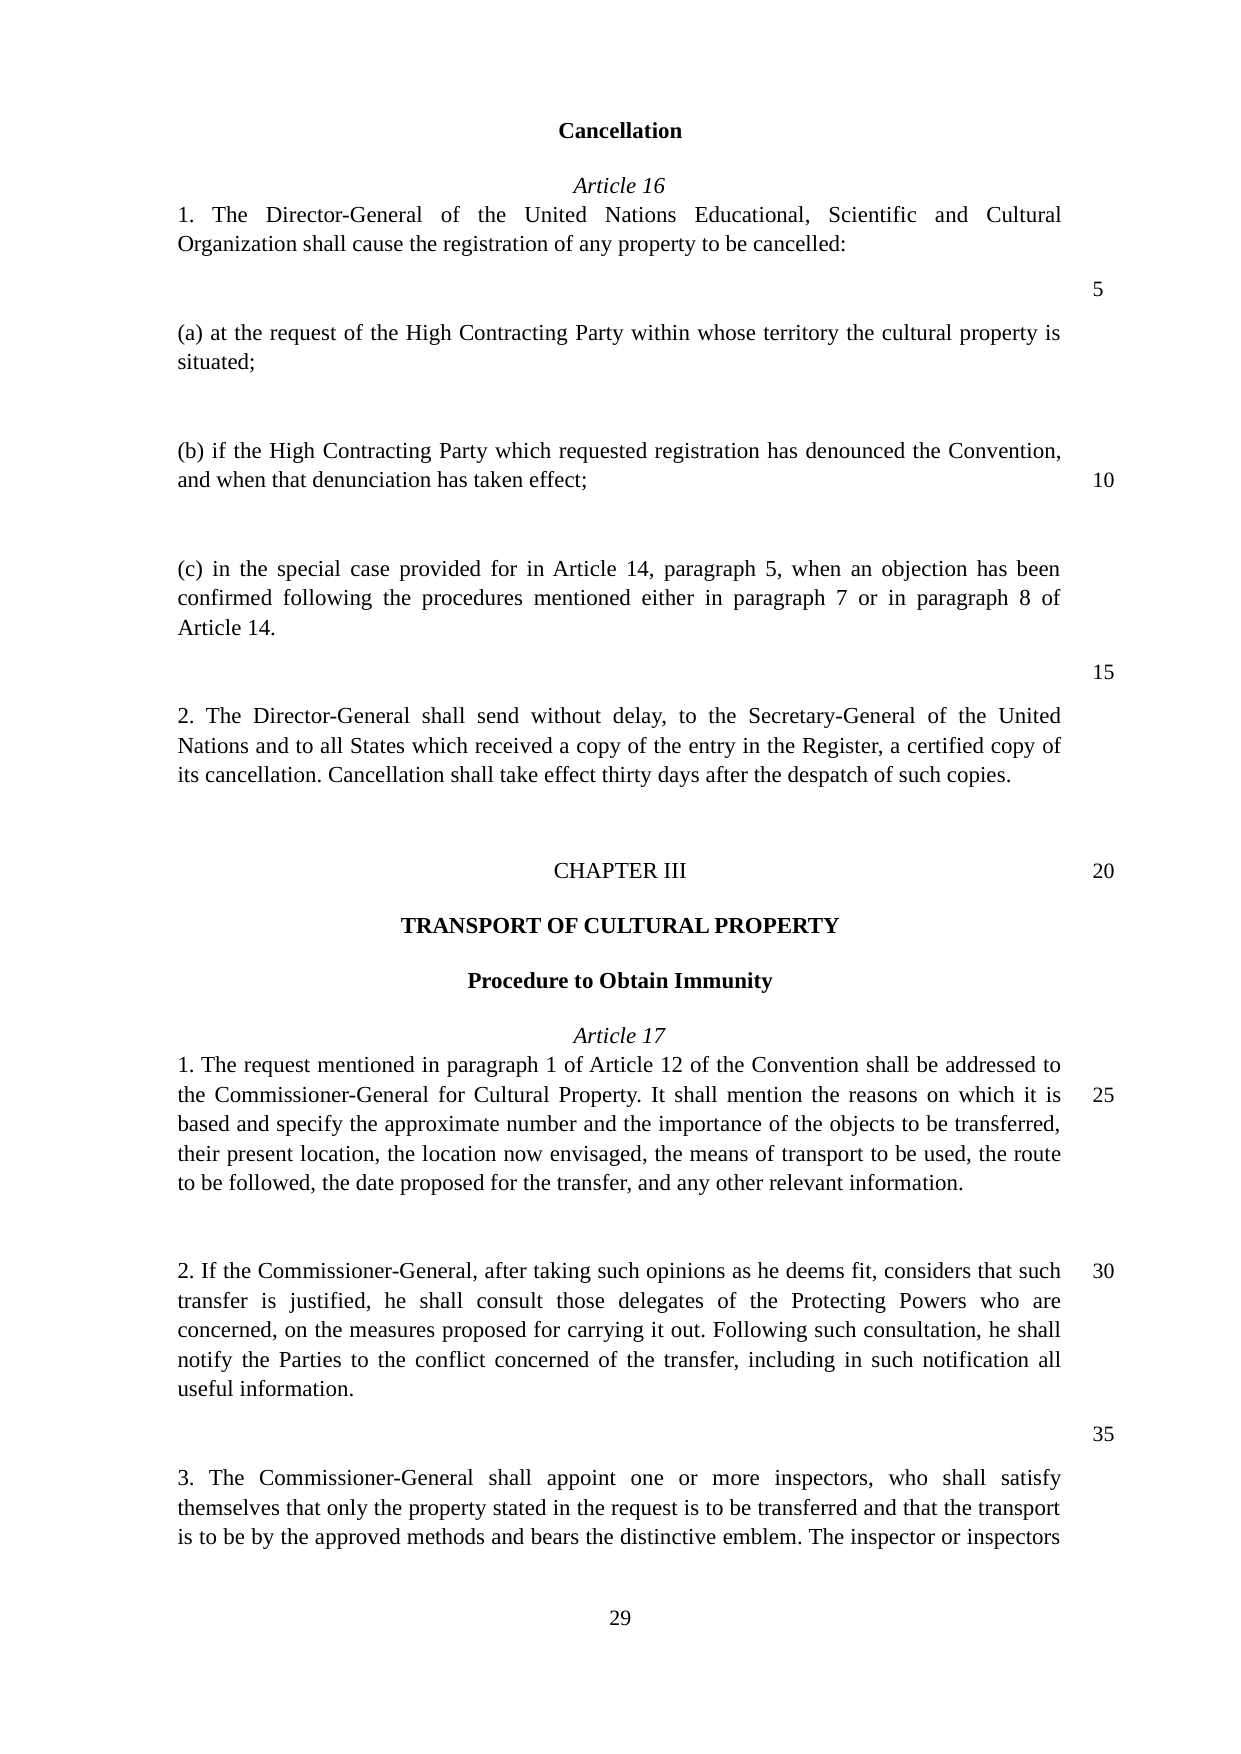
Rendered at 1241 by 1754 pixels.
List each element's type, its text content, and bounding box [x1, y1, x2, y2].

text 1. The Director-General of the United Nations Educational, Scientific and Cultural Organization shall cause the registration of any property to be cancelled: [177, 199, 1063, 258]
text 2. If the Commissioner-General, after taking such opinions as he deems fit, considers that such transfer is justified, he shall consult those delegates of the Protecting Powers who are concerned, on the measures proposed for carrying it out. Following such consultation, he shall notify the Parties to the conflict concerned of the transfer, including in such notification all useful information. [177, 1255, 1063, 1403]
text 1. The request mentioned in paragraph 1 of Article 12 of the Convention shall be addressed to the Commissioner-General for Cultural Property. It shall mention the reasons on which it is based and specify the approximate number and the importance of the objects to be transferred, their present location, the location now envisaged, the means of transport to be used, the route to be followed, the date proposed for the transfer, and any other relevant information. [177, 1049, 1063, 1196]
text 2. The Director-General shall send without delay, to the Secretary-General of the United Nations and to all States which received a copy of the entry in the Register, a certified copy of its cancellation. Cancellation shall take effect thirty days after the despatch of such copies. [177, 700, 1063, 789]
title Cancellation [177, 118, 1063, 144]
text (a) at the request of the High Contracting Party within whose territory the cultural property is situated; [177, 317, 1063, 376]
text (b) if the High Contracting Party which requested registration has denounced the Convention, and when that denunciation has taken effect; [177, 435, 1063, 494]
title Procedure to Obtain Immunity [177, 968, 1063, 994]
text 3. The Commissioner-General shall appoint one or more inspectors, who shall satisfy themselves that only the property stated in the request is to be transferred and that the transport is to be by the approved methods and bears the distinctive emblem. The inspector or inspectors [177, 1462, 1063, 1550]
text Article 17 [177, 1023, 1063, 1049]
text CHAPTER III [177, 858, 1063, 884]
text Article 16 [177, 173, 1063, 199]
text (c) in the special case provided for in Article 14, paragraph 5, when an objection has been confirmed following the procedures mentioned either in paragraph 7 or in paragraph 8 of Article 14. [177, 553, 1063, 641]
title TRANSPORT OF CULTURAL PROPERTY [177, 913, 1063, 939]
